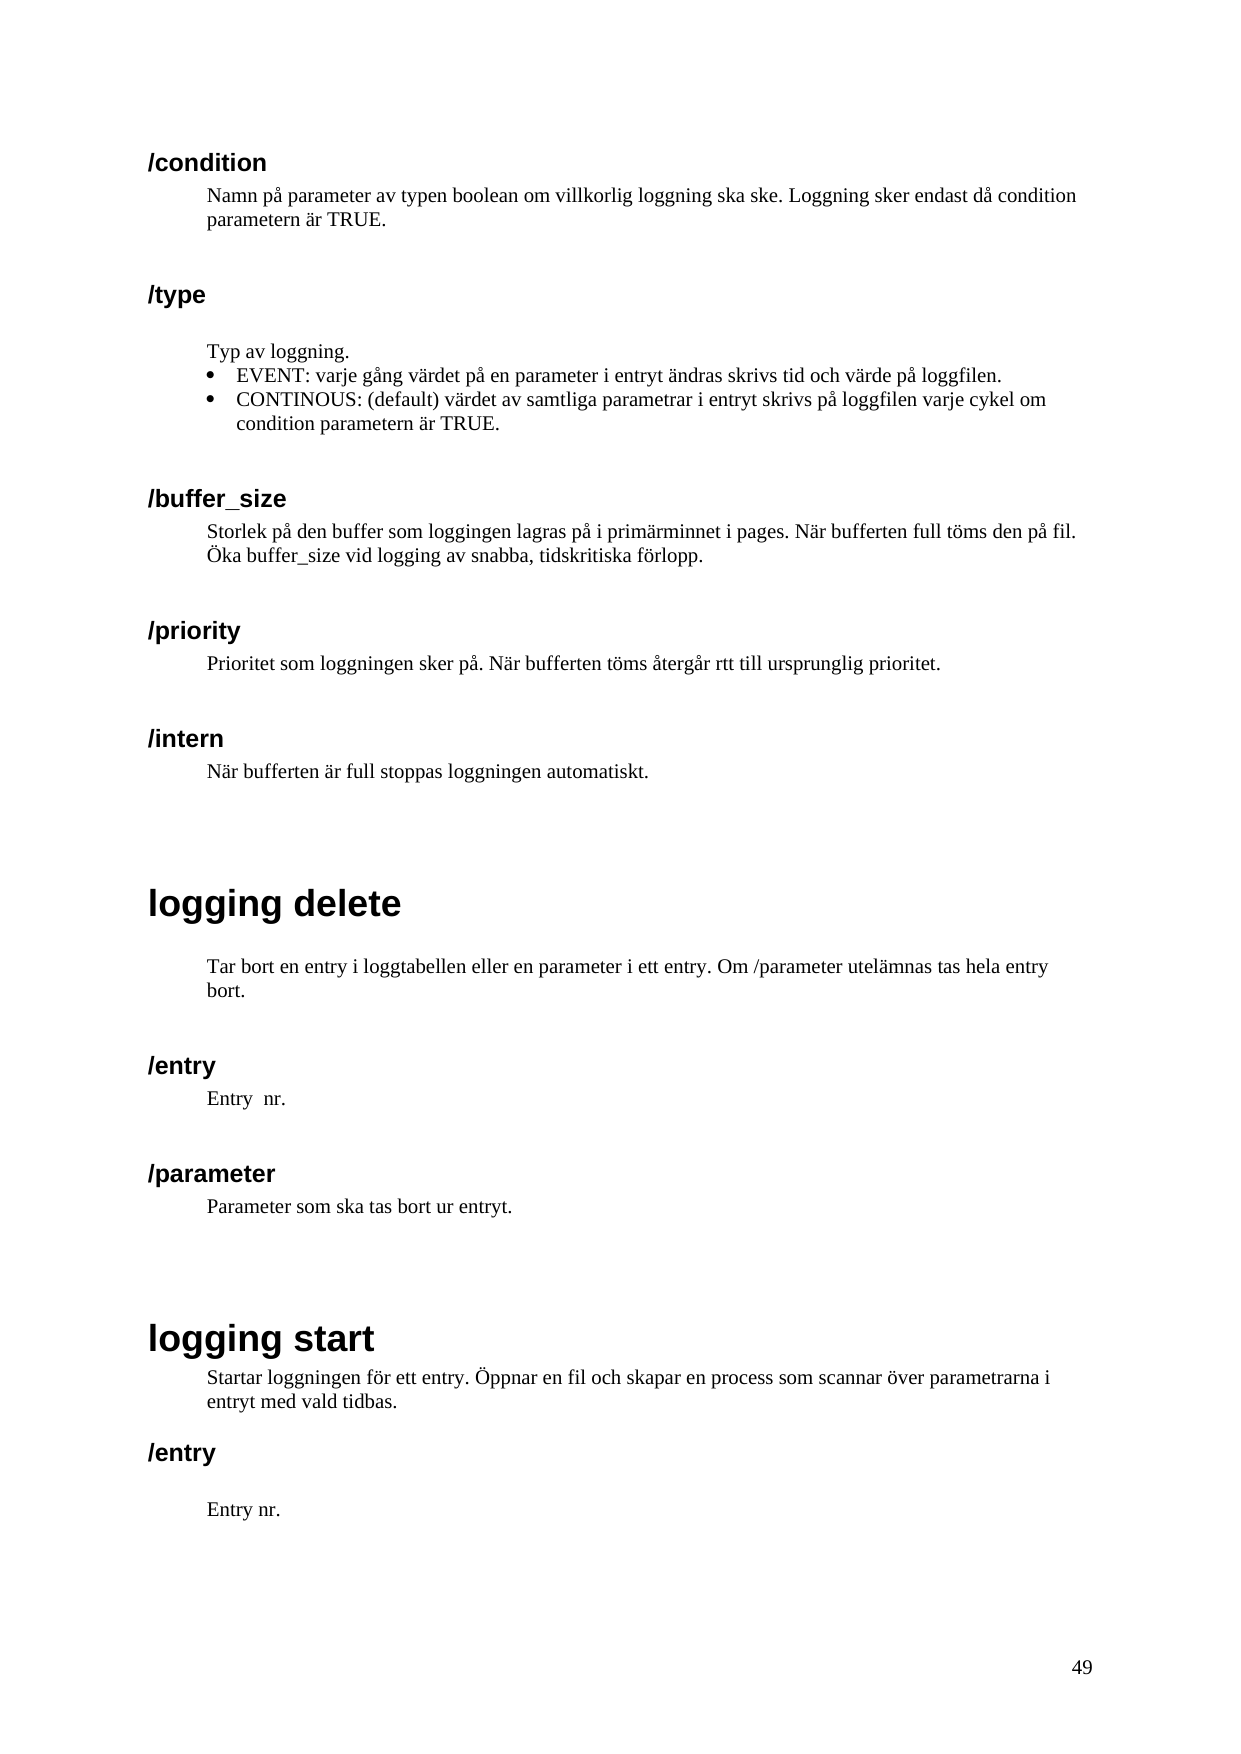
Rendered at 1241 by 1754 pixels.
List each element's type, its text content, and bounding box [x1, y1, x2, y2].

text Tar bort en entry i loggtabellen eller en parameter i ett entry. Om /parameter utelämnas tas hela entry bort. [207, 954, 1093, 1002]
text Entry nr. [207, 1497, 1093, 1521]
subtitle /condition [148, 148, 1093, 176]
text Parameter som ska tas bort ur entryt. [207, 1194, 1093, 1218]
subtitle logging start [148, 1316, 1093, 1359]
subtitle /buffer_size [148, 484, 1093, 513]
text Prioritet som loggningen sker på. När bufferten töms återgår rtt till ursprunglig prioritet. [207, 651, 1093, 675]
list EVENT: varje gång värdet på en parameter i entryt ändras skrivs tid och värde på loggfilen. [207, 363, 1093, 387]
text Storlek på den buffer som loggingen lagras på i primärminnet i pages. När bufferten full töms den på fil. [207, 519, 1093, 543]
subtitle /entry [148, 1051, 1093, 1080]
text Typ av loggning. [207, 339, 1093, 363]
subtitle /type [148, 280, 1093, 308]
subtitle /parameter [148, 1159, 1093, 1188]
text Öka buffer_size vid logging av snabba, tidskritiska förlopp. [207, 543, 1093, 567]
text Namn på parameter av typen boolean om villkorlig loggning ska ske. Loggning sker endast då condition parametern är TRUE. [207, 183, 1093, 231]
subtitle /priority [148, 616, 1093, 645]
list CONTINOUS: (default) värdet av samtliga parametrar i entryt skrivs på loggfilen varje cykel om condition parametern är TRUE. [207, 387, 1093, 435]
text Entry nr. [207, 1086, 1093, 1110]
subtitle logging delete [148, 881, 1093, 924]
subtitle /entry [148, 1438, 1093, 1467]
text När bufferten är full stoppas loggningen automatiskt. [207, 759, 1093, 783]
subtitle /intern [148, 724, 1093, 753]
text Startar loggningen för ett entry. Öppnar en fil och skapar en process som scannar över parametrarna i entryt med vald tidbas. [207, 1365, 1093, 1413]
